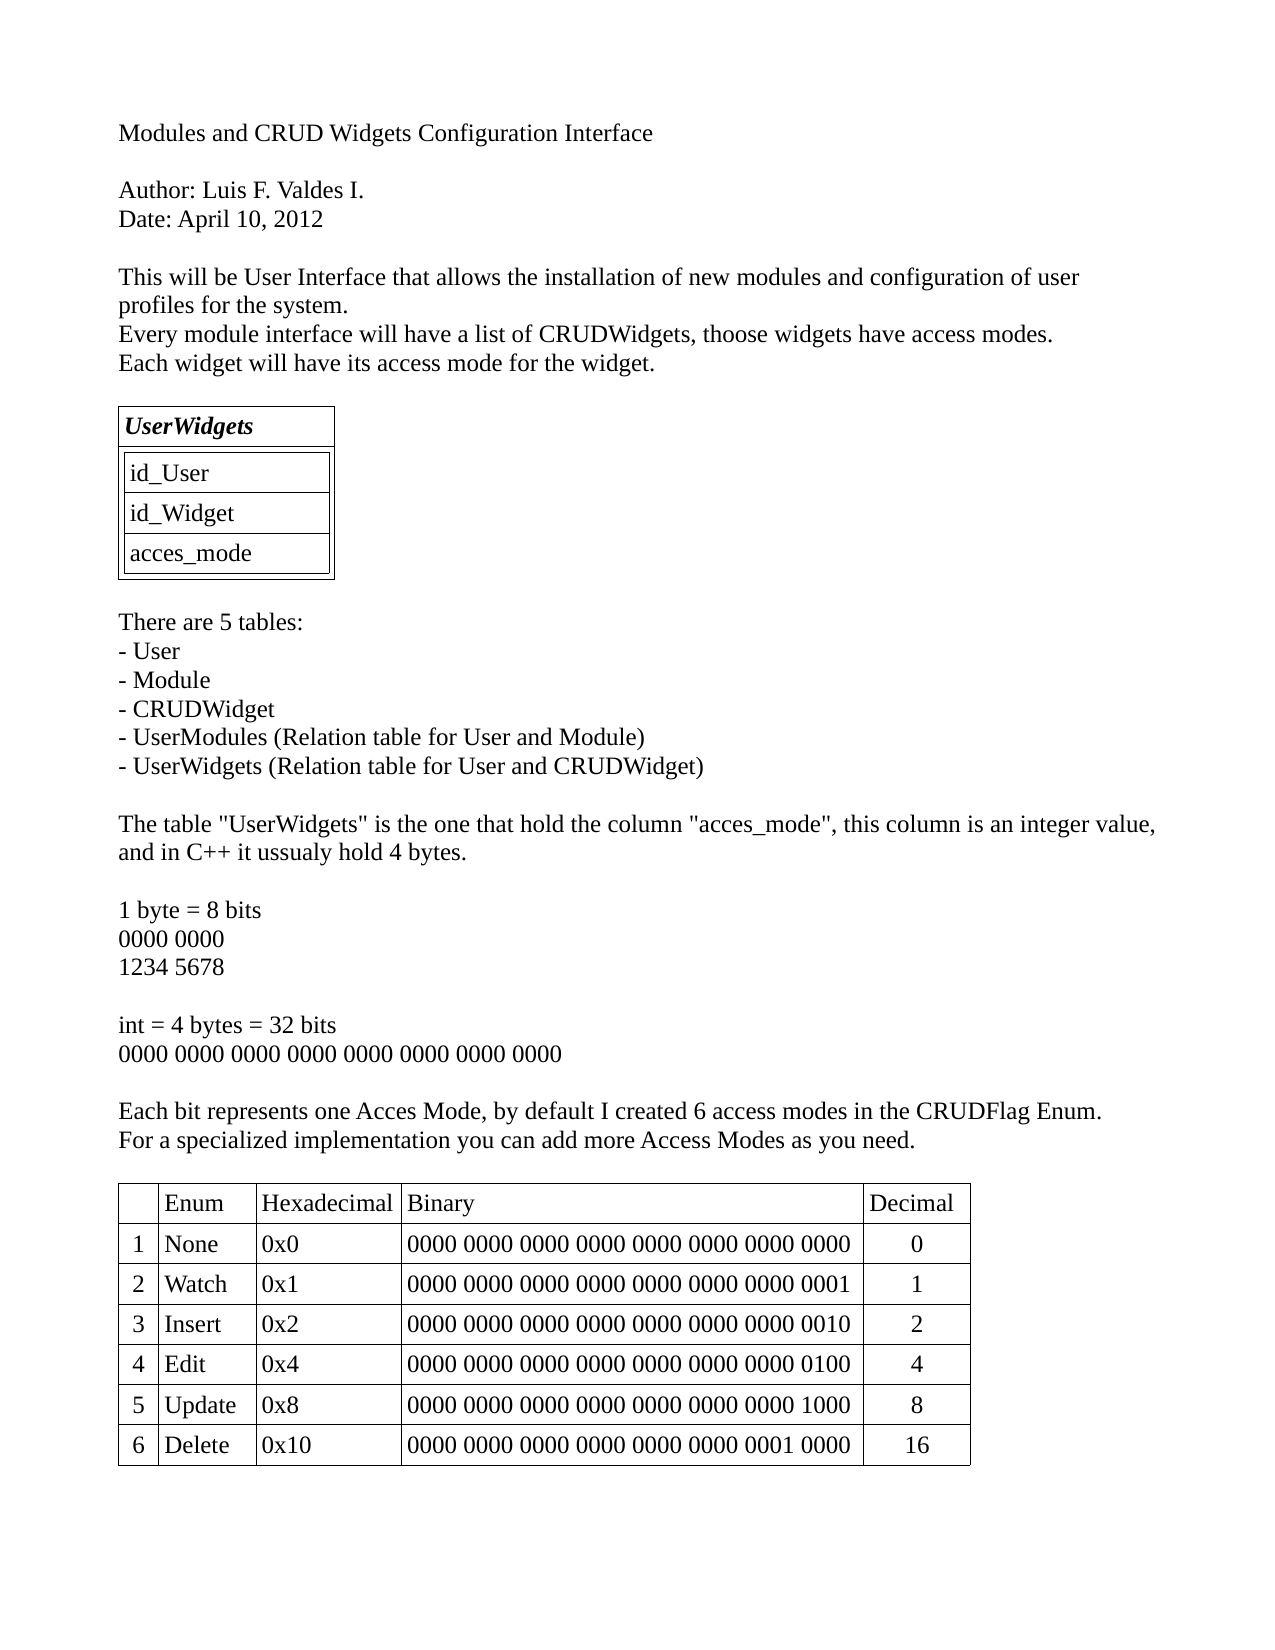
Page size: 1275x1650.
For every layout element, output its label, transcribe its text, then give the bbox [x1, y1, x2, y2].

table_cell None [159, 1224, 256, 1263]
text int = 4 bytes = 32 bits [118, 1010, 1157, 1039]
text This will be User Interface that allows the installation of new modules and configuration of user profiles for the system. [118, 262, 1157, 319]
text - UserWidgets (Relation table for User and CRUDWidget) [118, 751, 1157, 780]
table_cell 0x8 [257, 1385, 401, 1424]
table_cell 4 [864, 1345, 970, 1384]
text - Module [118, 665, 1157, 694]
table_cell 5 [119, 1385, 158, 1424]
table_cell 0 [864, 1224, 970, 1263]
table_header Decimal [864, 1184, 970, 1223]
table_cell [119, 447, 334, 579]
text Date: April 10, 2012 [118, 204, 1157, 233]
table_header [119, 1184, 158, 1223]
text There are 5 tables: [118, 607, 1157, 636]
table_cell 0000 0000 0000 0000 0000 0000 0000 0000 [402, 1224, 863, 1263]
table_cell 0000 0000 0000 0000 0000 0000 0000 0100 [402, 1345, 863, 1384]
text The table "UserWidgets" is the one that hold the column "acces_mode", this column is an integer value, and in C++ it ussualy hold 4 bytes. [118, 809, 1157, 866]
table_cell Update [159, 1385, 256, 1424]
table_cell 0x0 [257, 1224, 401, 1263]
table_header id_User [125, 453, 329, 492]
table_cell 8 [864, 1385, 970, 1424]
table_header Binary [402, 1184, 863, 1223]
table_header UserWidgets [119, 407, 334, 446]
text Each bit represents one Acces Mode, by default I created 6 access modes in the CRUDFlag Enum. [118, 1096, 1157, 1125]
text Each widget will have its access mode for the widget. [118, 348, 1157, 377]
table_cell Insert [159, 1305, 256, 1344]
table_cell 1 [119, 1224, 158, 1263]
table_cell 0000 0000 0000 0000 0000 0000 0001 0000 [402, 1425, 863, 1465]
table_cell id_Widget [125, 493, 329, 532]
table_header Hexadecimal [257, 1184, 401, 1223]
text Author: Luis F. Valdes I. [118, 176, 1157, 204]
table_cell 6 [119, 1425, 158, 1465]
text - User [118, 636, 1157, 665]
table_cell 0x10 [257, 1425, 401, 1465]
table_cell Watch [159, 1264, 256, 1303]
text 1234 5678 [118, 952, 1157, 981]
table_cell 16 [864, 1425, 970, 1465]
text 0000 0000 0000 0000 0000 0000 0000 0000 [118, 1039, 1157, 1067]
table_cell 2 [119, 1264, 158, 1303]
text 1 byte = 8 bits [118, 895, 1157, 924]
table_cell 1 [864, 1264, 970, 1303]
text Every module interface will have a list of CRUDWidgets, thoose widgets have access modes. [118, 319, 1157, 348]
table_cell 0000 0000 0000 0000 0000 0000 0000 0001 [402, 1264, 863, 1303]
table_header Enum [159, 1184, 256, 1223]
table_cell 0000 0000 0000 0000 0000 0000 0000 0010 [402, 1305, 863, 1344]
table_cell 0x4 [257, 1345, 401, 1384]
table_cell 0x2 [257, 1305, 401, 1344]
table_cell Edit [159, 1345, 256, 1384]
text - UserModules (Relation table for User and Module) [118, 722, 1157, 751]
table_cell 0x1 [257, 1264, 401, 1303]
table_cell Delete [159, 1425, 256, 1465]
text 0000 0000 [118, 924, 1157, 952]
text For a specialized implementation you can add more Access Modes as you need. [118, 1125, 1157, 1154]
table_cell 2 [864, 1305, 970, 1344]
table_cell 4 [119, 1345, 158, 1384]
table_cell 3 [119, 1305, 158, 1344]
text - CRUDWidget [118, 694, 1157, 722]
text Modules and CRUD Widgets Configuration Interface [118, 118, 1157, 147]
table_cell 0000 0000 0000 0000 0000 0000 0000 1000 [402, 1385, 863, 1424]
table_cell acces_mode [125, 534, 329, 573]
